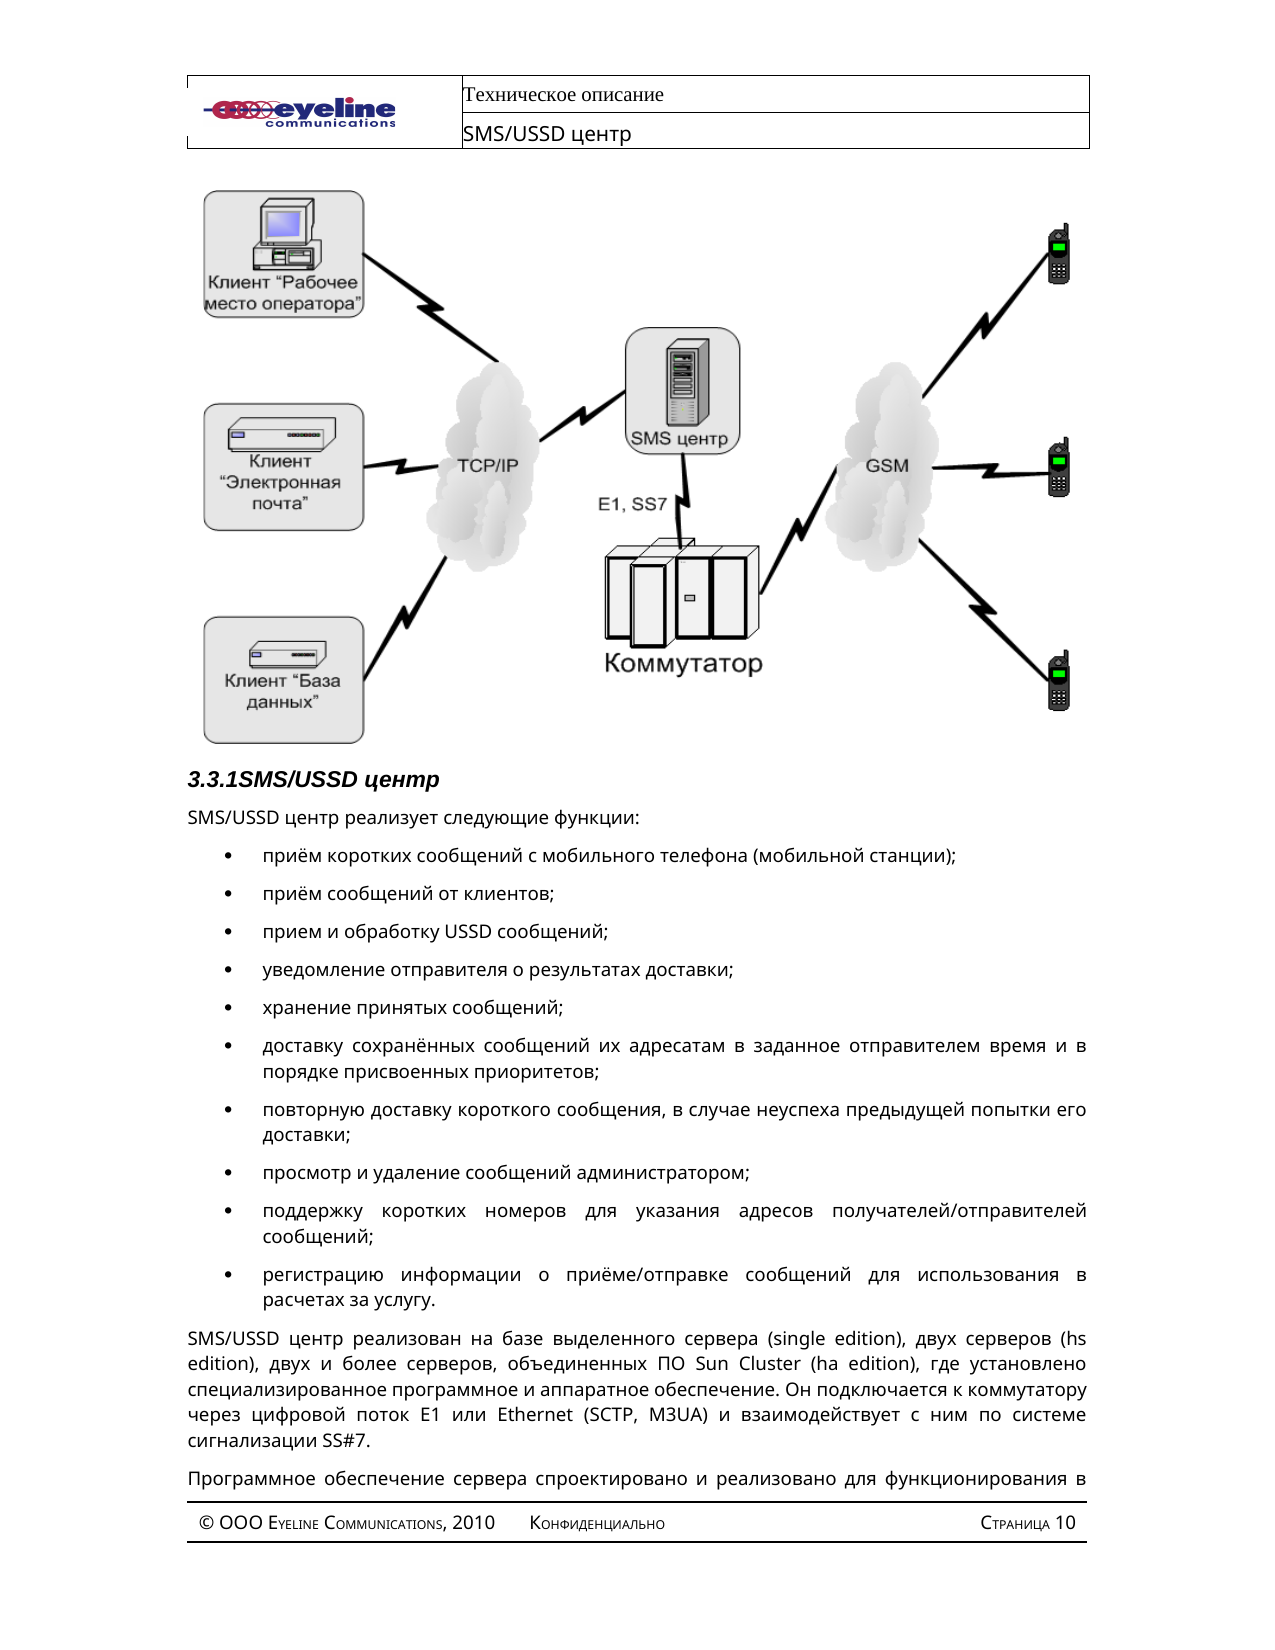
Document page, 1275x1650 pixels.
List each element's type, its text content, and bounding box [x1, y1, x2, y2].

list уведомление отправителя о результатах доставки; [225, 957, 1088, 982]
text SMS/USSD центр реализует следующие функции: [187, 804, 1088, 830]
list доставку сохранённых сообщений их адресатам в заданное отправителем время и в порядке присвоенных приоритетов; [225, 1033, 1088, 1084]
list приём коротких сообщений с мобильного телефона (мобильной станции); [225, 842, 1088, 868]
text Программное обеспечение сервера спроектировано и реализовано для функционирования в [187, 1465, 1088, 1490]
text SMS/USSD центр реализован на базе выделенного сервера (single edition), двух серверов (hs edition), двух и более серверов, объединенных ПО Sun Cluster (ha edition), где установлено специализированное программное и аппаратное обеспечение. Он подключается к коммутатору через цифровой поток E1 или Ethernet (SCTP, M3UA) и взаимодействует с ним по системе сигнализации SS#7. [187, 1325, 1088, 1452]
list поддержку коротких номеров для указания адресов получателей/отправителей сообщений; [225, 1198, 1088, 1249]
list повторную доставку короткого сообщения, в случае неуспеха предыдущей попытки его доставки; [225, 1096, 1088, 1147]
list приём сообщений от клиентов; [225, 881, 1088, 906]
picture [203, 97, 396, 127]
list регистрацию информации о приёме/отправке сообщений для использования в расчетах за услугу. [225, 1261, 1088, 1312]
list просмотр и удаление сообщений администратором; [225, 1160, 1088, 1185]
list прием и обработку USSD сообщений; [225, 918, 1088, 944]
picture [203, 190, 1071, 744]
list хранение принятых сообщений; [225, 994, 1088, 1020]
subtitle SMS/USSD центр [187, 766, 1088, 792]
